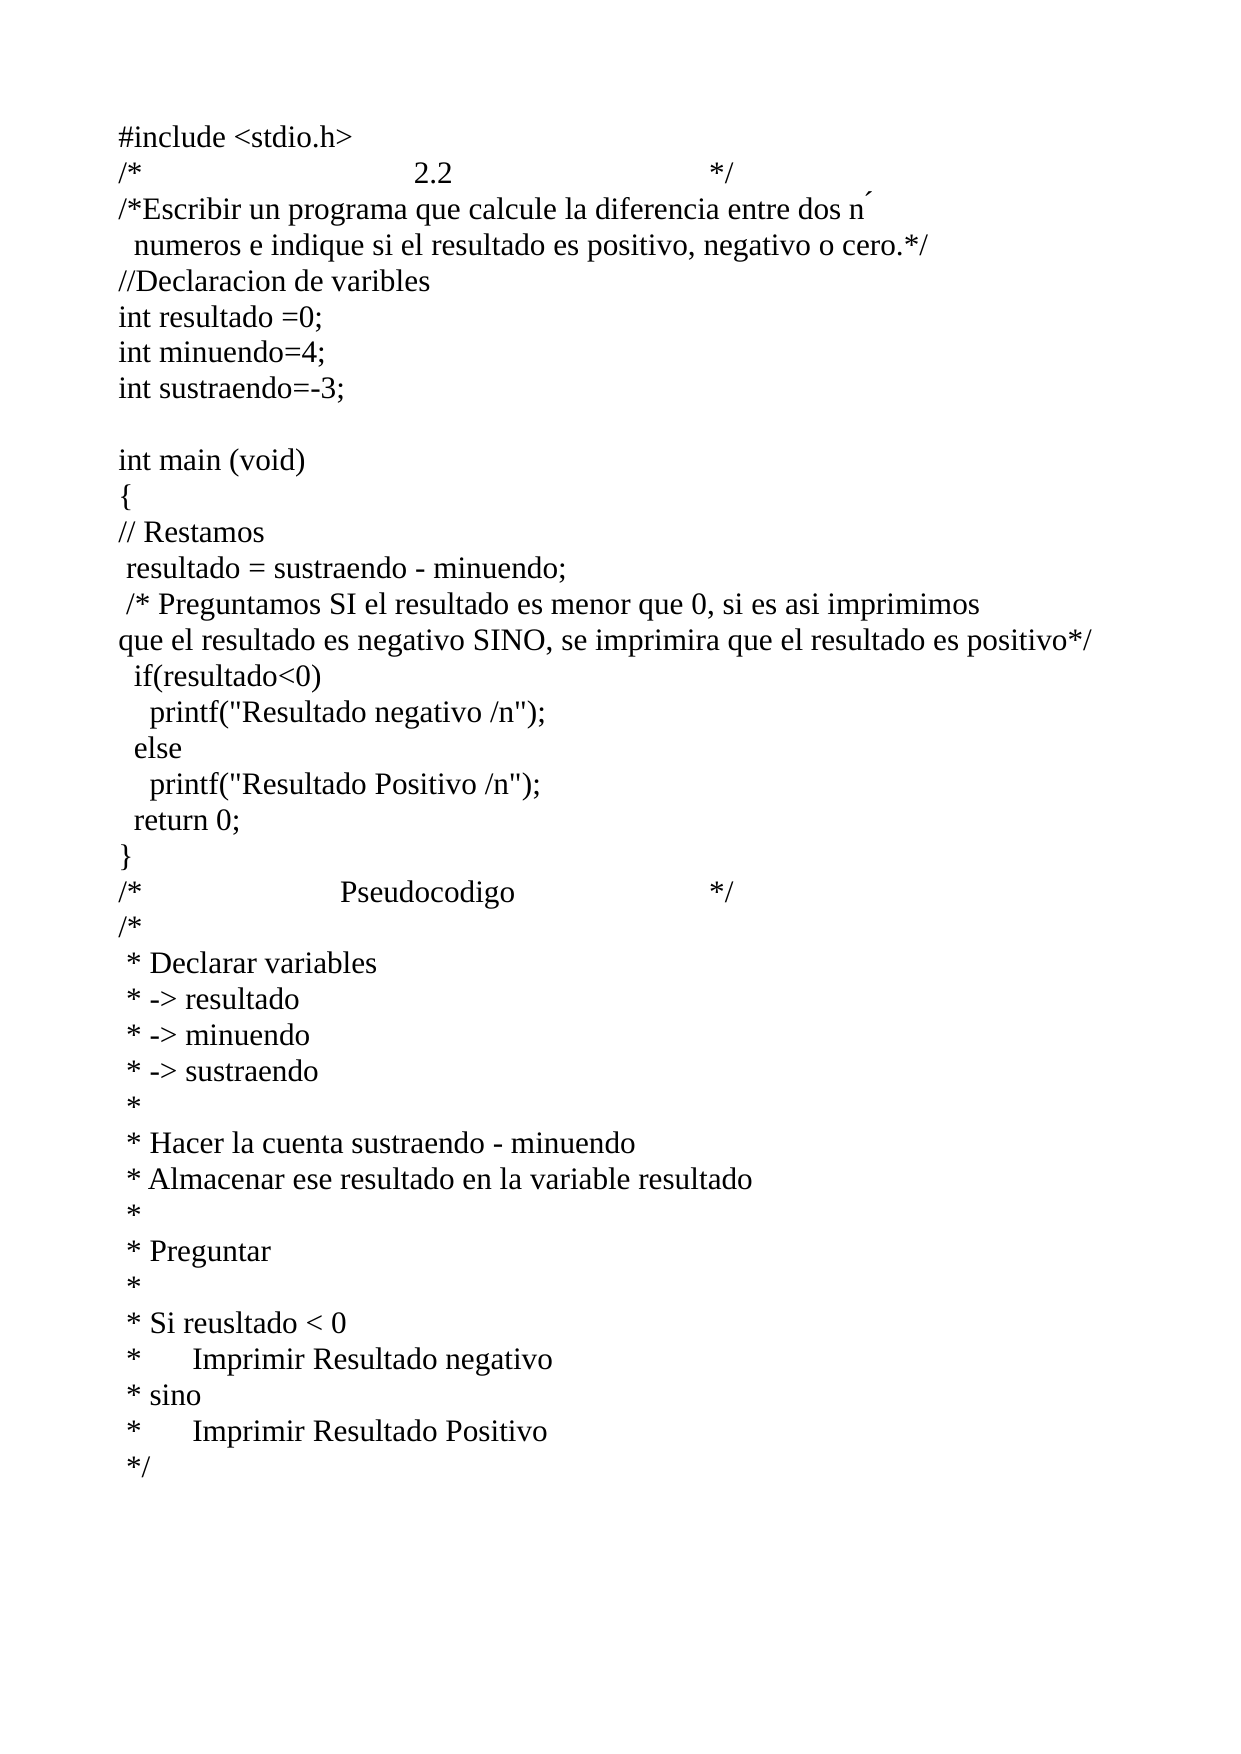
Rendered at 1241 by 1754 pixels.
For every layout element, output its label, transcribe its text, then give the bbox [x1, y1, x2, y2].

text { [118, 477, 1122, 513]
text * -> minuendo [118, 1017, 1122, 1052]
text * Si reusltado < 0 [118, 1304, 1122, 1340]
text int minuendo=4; [118, 334, 1122, 370]
text /* 2.2 */ [118, 154, 1122, 190]
text int main (void) [118, 442, 1122, 477]
text * [118, 1196, 1122, 1232]
text printf("Resultado Positivo /n"); [118, 765, 1122, 801]
text * [118, 1088, 1122, 1124]
text * Declarar variables [118, 945, 1122, 981]
text printf("Resultado negativo /n"); [118, 693, 1122, 729]
text /* [118, 909, 1122, 945]
text #include <stdio.h> [118, 118, 1122, 154]
text } [118, 837, 1122, 873]
text que el resultado es negativo SINO, se imprimira que el resultado es positivo*/ [118, 621, 1122, 657]
text * Almacenar ese resultado en la variable resultado [118, 1160, 1122, 1196]
text * Imprimir Resultado Positivo [118, 1412, 1122, 1448]
text /* Pseudocodigo */ [118, 873, 1122, 909]
text return 0; [118, 801, 1122, 837]
text * Imprimir Resultado negativo [118, 1340, 1122, 1376]
text if(resultado<0) [118, 657, 1122, 693]
text int sustraendo=-3; [118, 370, 1122, 406]
text /* Preguntamos SI el resultado es menor que 0, si es asi imprimimos [118, 585, 1122, 621]
text /*Escribir un programa que calcule la diferencia entre dos n ́ [118, 190, 1122, 226]
text numeros e indique si el resultado es positivo, negativo o cero.*/ [118, 226, 1122, 262]
text // Restamos [118, 513, 1122, 549]
text int resultado =0; [118, 298, 1122, 334]
text else [118, 729, 1122, 765]
text * -> sustraendo [118, 1052, 1122, 1088]
text * Preguntar [118, 1232, 1122, 1268]
text * [118, 1268, 1122, 1304]
text resultado = sustraendo - minuendo; [118, 549, 1122, 585]
text //Declaracion de varibles [118, 262, 1122, 298]
text */ [118, 1448, 1122, 1484]
text * Hacer la cuenta sustraendo - minuendo [118, 1124, 1122, 1160]
text * -> resultado [118, 981, 1122, 1017]
text * sino [118, 1376, 1122, 1412]
